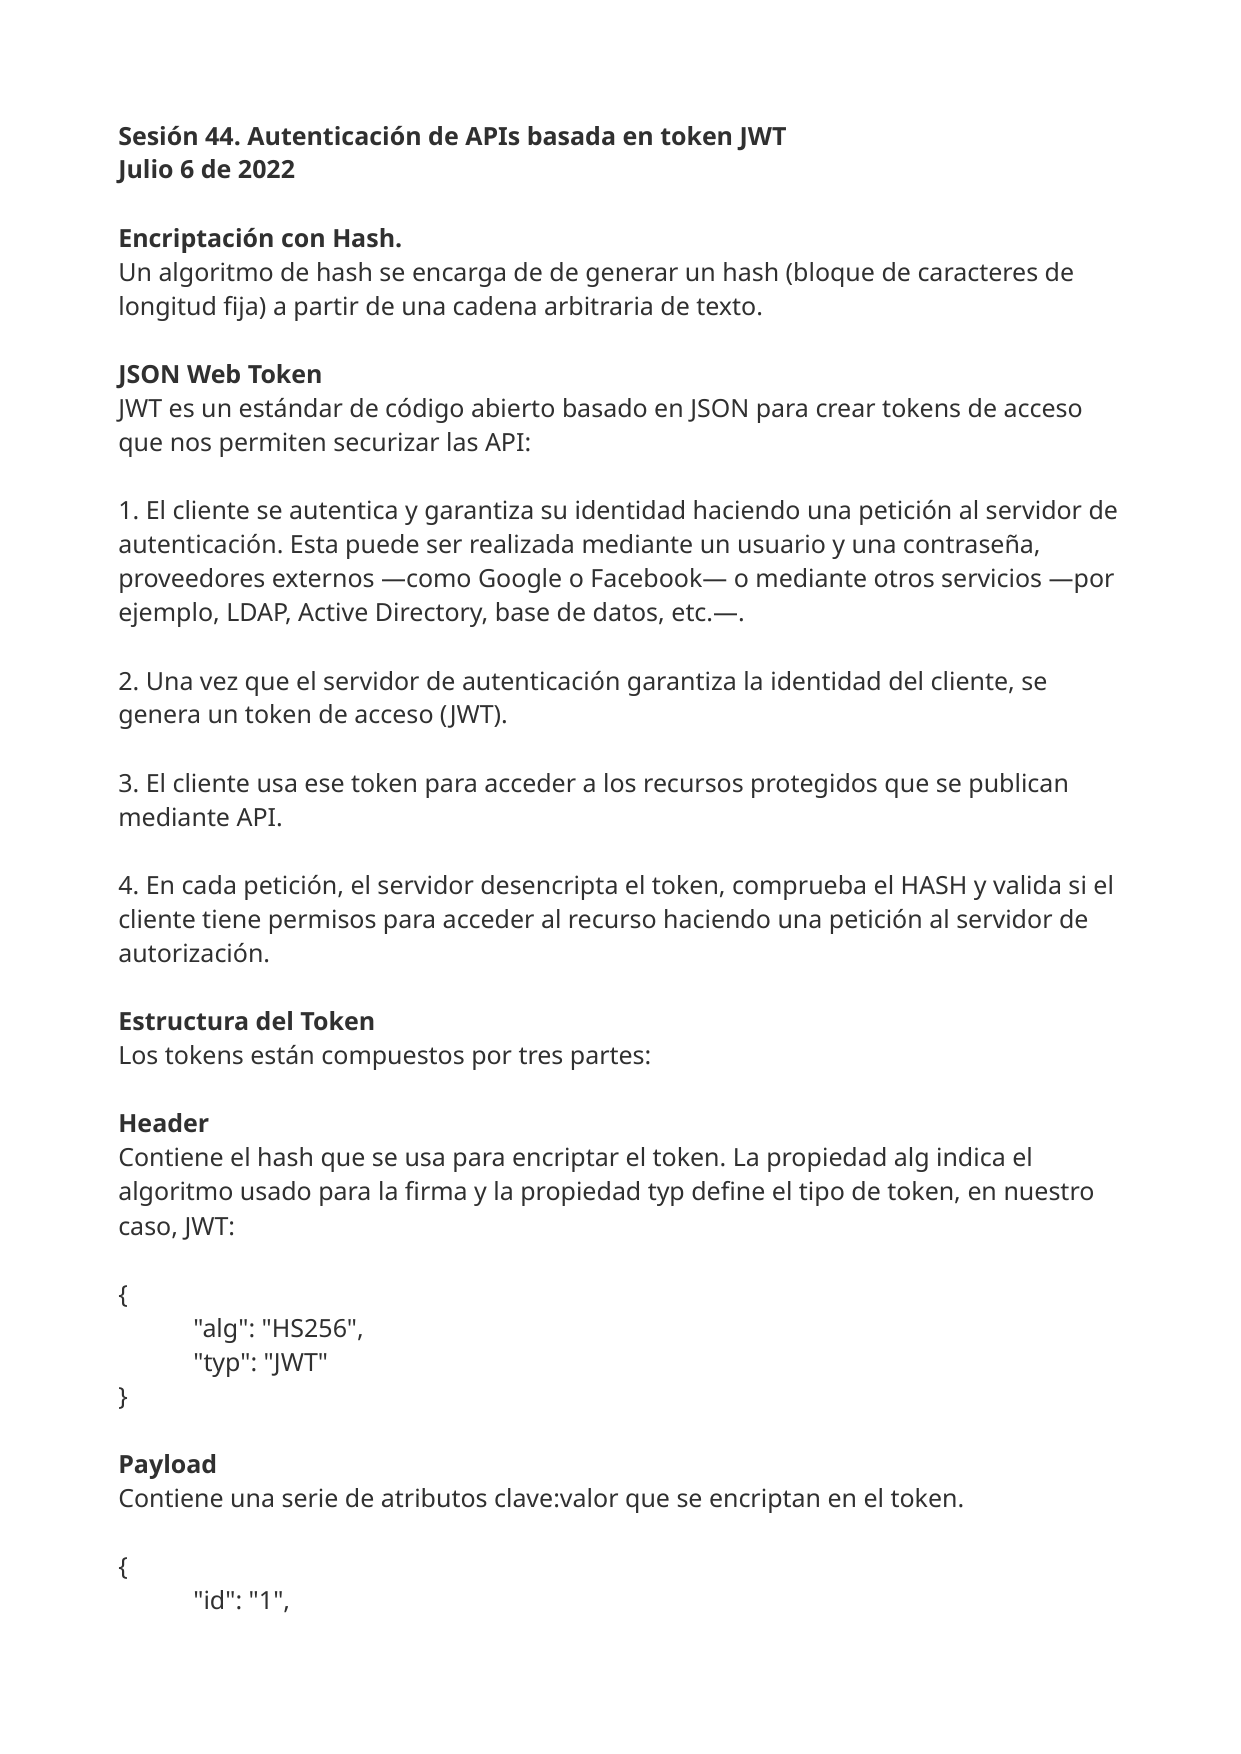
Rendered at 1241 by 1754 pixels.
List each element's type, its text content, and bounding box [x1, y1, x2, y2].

text "id": "1", [118, 1583, 1122, 1617]
text 4. En cada petición, el servidor desencripta el token, comprueba el HASH y valida si el cliente tiene permisos para acceder al recurso haciendo una petición al servidor de autorización. [118, 867, 1122, 970]
text 2. Una vez que el servidor de autenticación garantiza la identidad del cliente, se genera un token de acceso (JWT). [118, 663, 1122, 731]
text Contiene el hash que se usa para encriptar el token. La propiedad alg indica el algoritmo usado para la firma y la propiedad typ define el tipo de token, en nuestro caso, JWT: [118, 1140, 1122, 1242]
text Payload [118, 1447, 1122, 1481]
text Sesión 44. Autenticación de APIs basada en token JWT [118, 118, 1122, 152]
text "alg": "HS256", [118, 1310, 1122, 1344]
text Header [118, 1106, 1122, 1140]
text Los tokens están compuestos por tres partes: [118, 1038, 1122, 1072]
text } [118, 1378, 1122, 1412]
text { [118, 1276, 1122, 1310]
text "typ": "JWT" [118, 1344, 1122, 1378]
text Un algoritmo de hash se encarga de de generar un hash (bloque de caracteres de longitud fija) a partir de una cadena arbitraria de texto. [118, 254, 1122, 322]
text 3. El cliente usa ese token para acceder a los recursos protegidos que se publican mediante API. [118, 765, 1122, 833]
text JSON Web Token [118, 357, 1122, 391]
text Estructura del Token [118, 1004, 1122, 1038]
text 1. El cliente se autentica y garantiza su identidad haciendo una petición al servidor de autenticación. Esta puede ser realizada mediante un usuario y una contraseña, proveedores externos —como Google o Facebook— o mediante otros servicios —por ejemplo, LDAP, Active Directory, base de datos, etc.—. [118, 493, 1122, 629]
text { [118, 1549, 1122, 1583]
text JWT es un estándar de código abierto basado en JSON para crear tokens de acceso que nos permiten securizar las API: [118, 391, 1122, 459]
text Encriptación con Hash. [118, 220, 1122, 254]
text Julio 6 de 2022 [118, 152, 1122, 186]
text Contiene una serie de atributos clave:valor que se encriptan en el token. [118, 1481, 1122, 1515]
